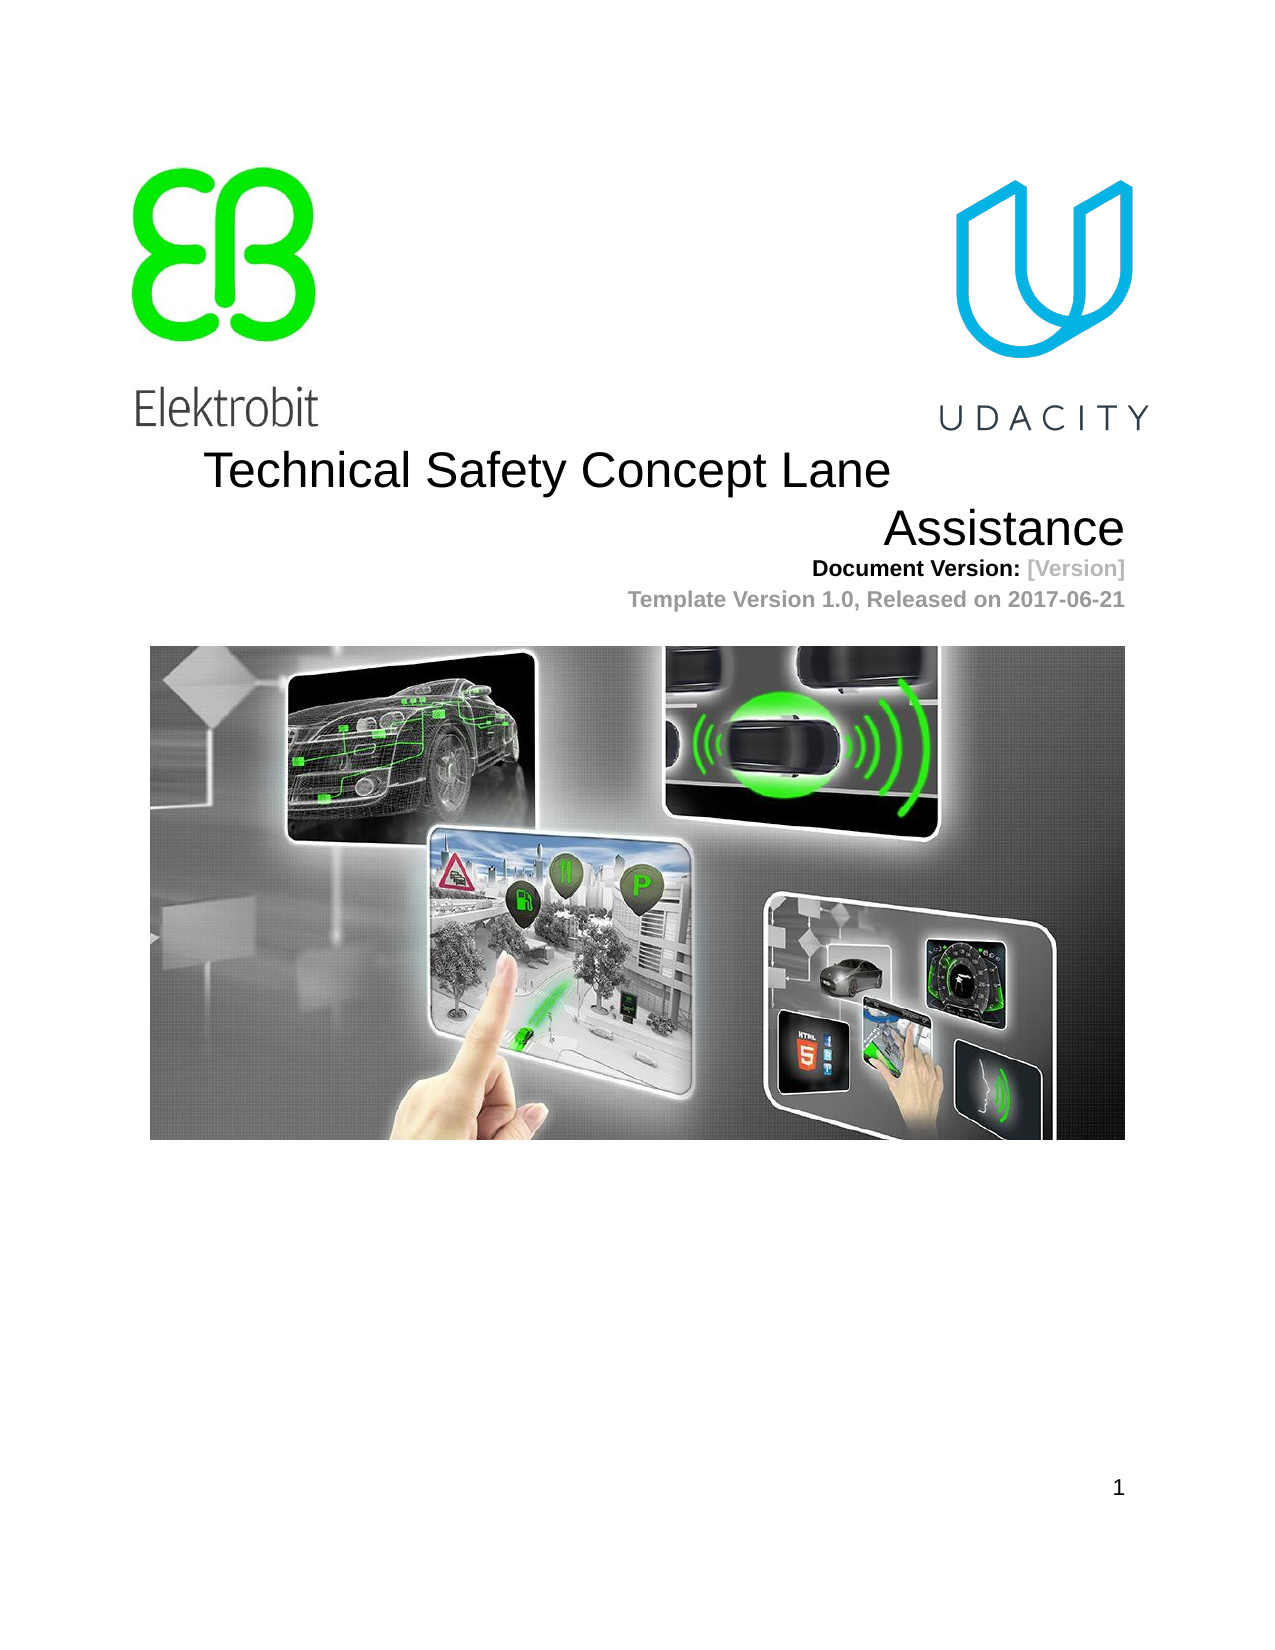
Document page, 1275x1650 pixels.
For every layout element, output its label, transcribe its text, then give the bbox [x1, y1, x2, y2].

title Technical Safety Concept Lane Assistance [150, 440, 1125, 555]
picture [920, 150, 1143, 461]
picture [131, 167, 319, 427]
text Template Version 1.0, Released on 2017-06-21 [150, 586, 1125, 612]
picture [150, 646, 1125, 1140]
text Document Version: [Version] [150, 555, 1125, 582]
